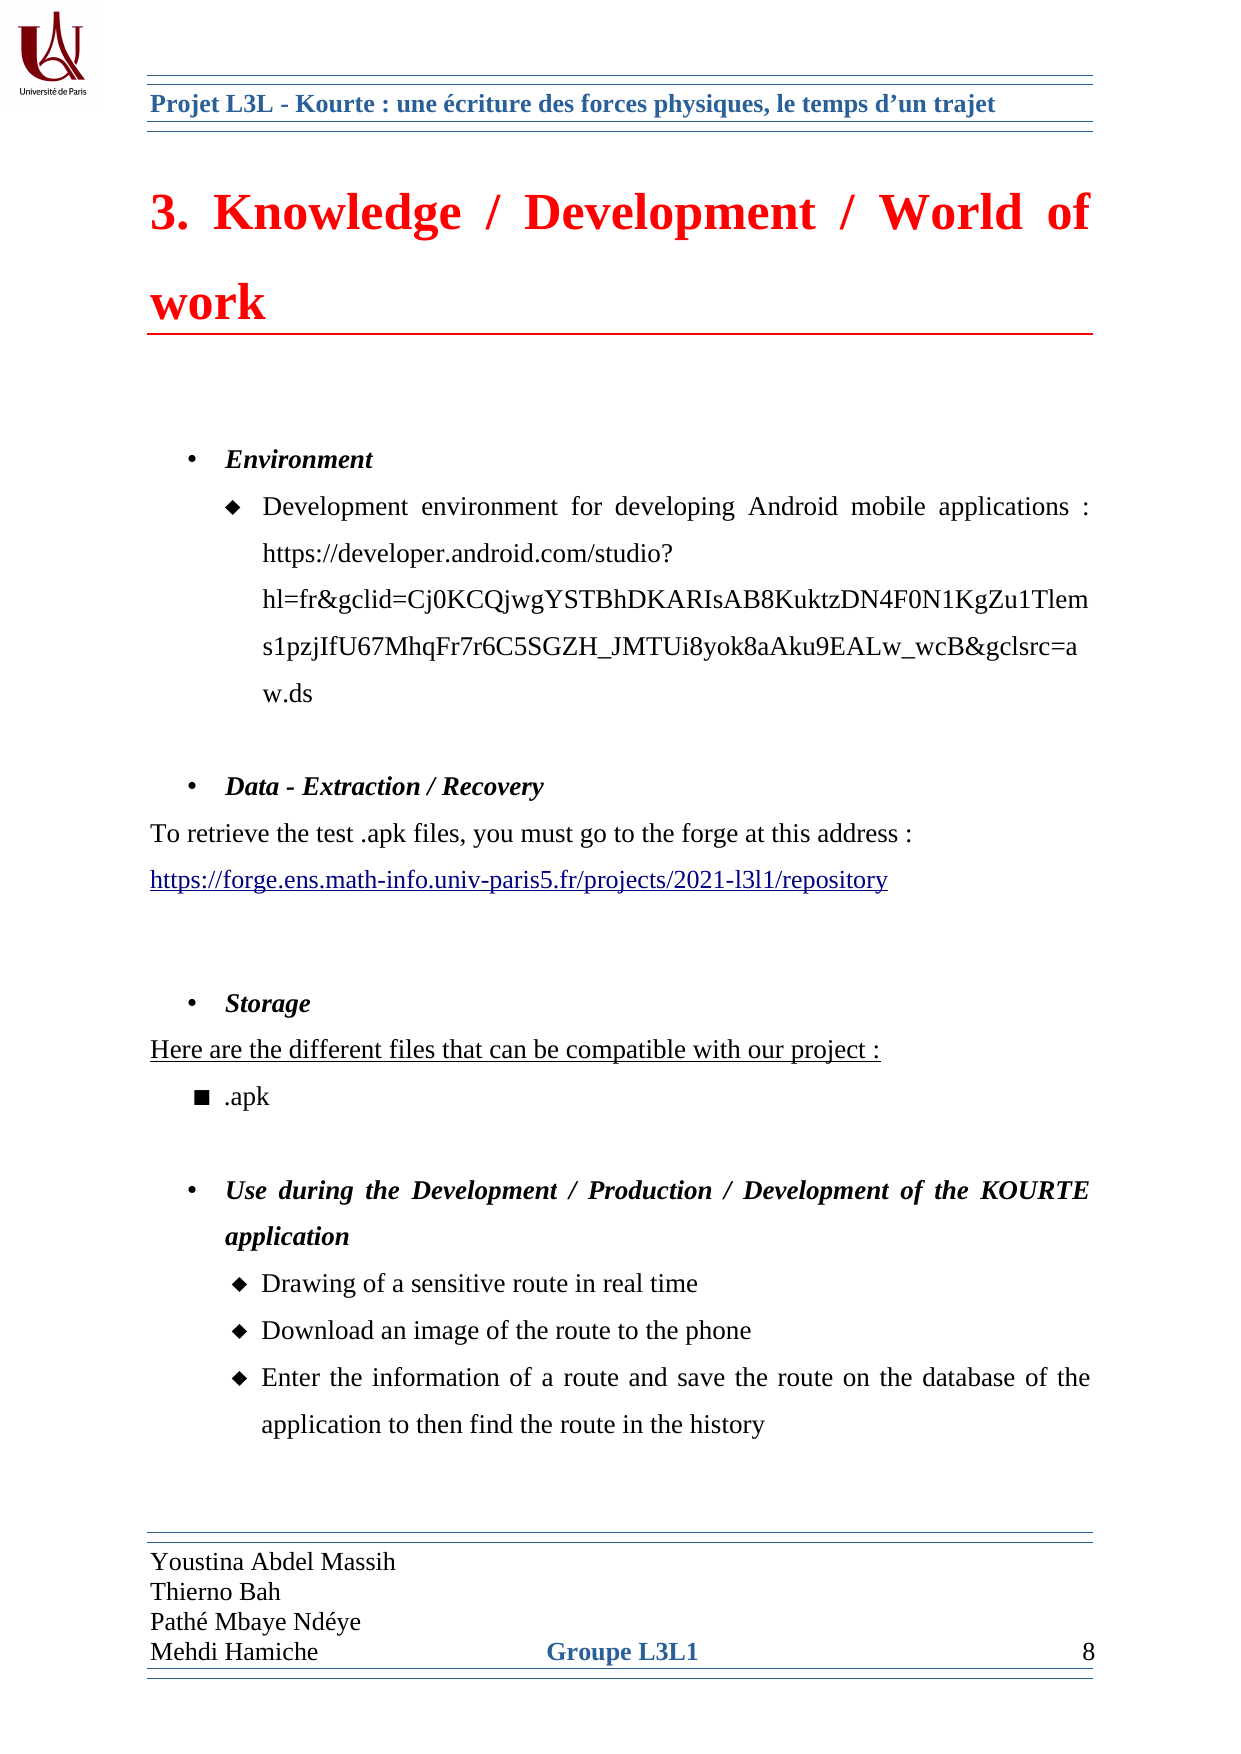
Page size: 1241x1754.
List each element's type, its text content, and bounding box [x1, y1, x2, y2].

list Download an image of the route to the phone [232, 1314, 261, 1345]
subtitle 3. Knowledge / Development / World of work [147, 178, 1093, 333]
list Data - Extraction / Recovery [187, 770, 1090, 801]
list Enter the information of a route and save the route on the database of the application to then find the route in the history [232, 1361, 1090, 1439]
text Here are the different files that can be compatible with our project : [150, 1033, 1090, 1065]
list Environment [187, 443, 1090, 474]
list .apk [194, 1080, 224, 1111]
picture [0, 0, 101, 107]
list Storage [187, 987, 1090, 1018]
list Use during the Development / Production / Development of the KOURTE application [187, 1174, 1090, 1252]
text To retrieve the test .apk files, you must go to the forge at this address : [913, 817, 1090, 848]
list .apk [269, 1080, 1090, 1111]
list Drawing of a sensitive route in real time [698, 1267, 1090, 1298]
list Development environment for developing Android mobile applications : https://developer.android.com/studio?hl=fr&gclid=Cj0KCQjwgYSTBhDKARIsAB8KuktzDN4F0N1KgZu1Tlems1pzjIfU67MhqFr7r6C5SGZH_JMTUi8yok8aAku9EALw_wcB&gclsrc=aw.ds [225, 490, 1090, 708]
list Download an image of the route to the phone [751, 1314, 1090, 1345]
text https://forge.ens.math-info.univ-paris5.fr/projects/2021-l3l1/repository [150, 864, 1090, 894]
list Drawing of a sensitive route in real time [232, 1267, 261, 1298]
